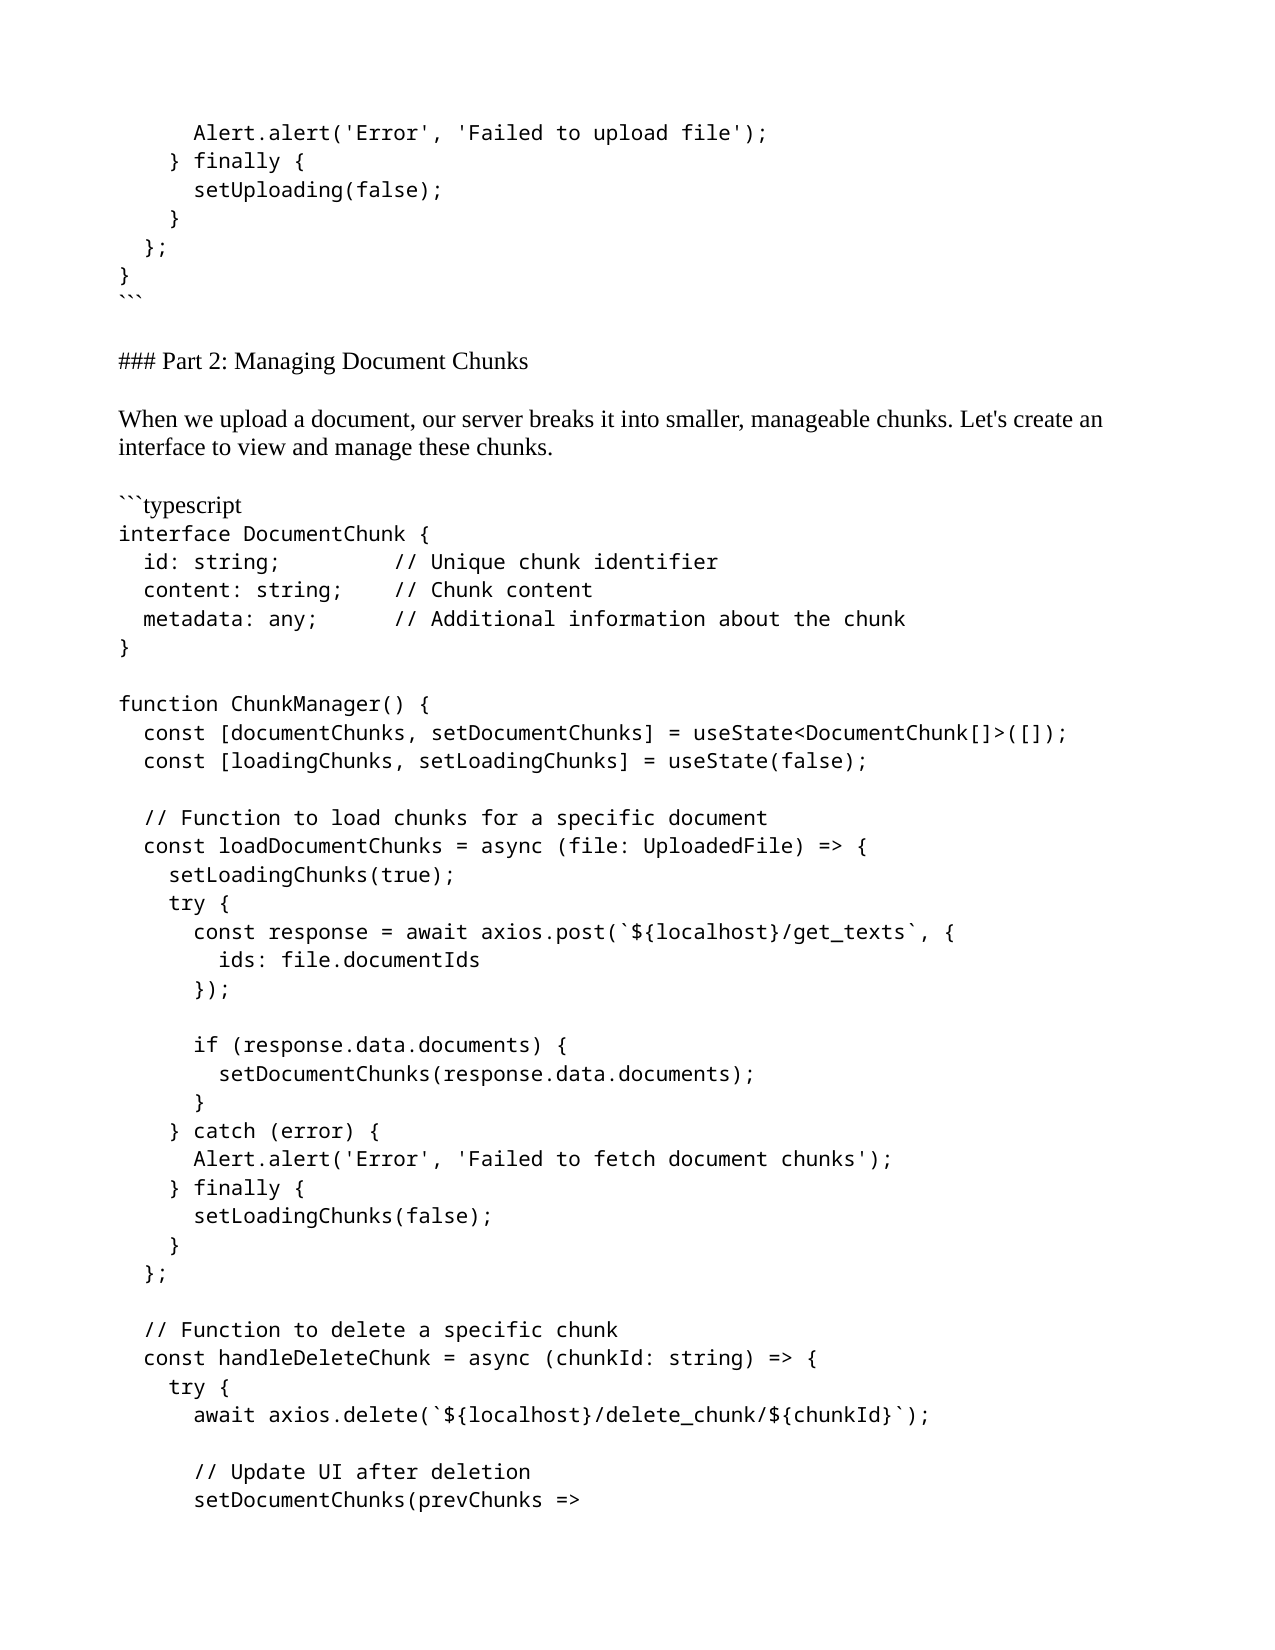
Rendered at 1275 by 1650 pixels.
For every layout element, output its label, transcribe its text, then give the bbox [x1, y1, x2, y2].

text When we upload a document, our server breaks it into smaller, manageable chunks. Let's create an interface to view and manage these chunks. [118, 404, 1157, 461]
text metadata: any; // Additional information about the chunk [118, 604, 1157, 632]
text } finally { [118, 1173, 1157, 1201]
text function ChunkManager() { [118, 689, 1157, 718]
text id: string; // Unique chunk identifier [118, 547, 1157, 576]
text }; [118, 232, 1157, 260]
text } finally { [118, 147, 1157, 175]
text ids: file.documentIds [118, 945, 1157, 974]
text content: string; // Chunk content [118, 576, 1157, 604]
text ``` [118, 289, 1157, 317]
text } [118, 1087, 1157, 1116]
text // Function to delete a specific chunk [118, 1315, 1157, 1343]
text } [118, 260, 1157, 289]
text const [documentChunks, setDocumentChunks] = useState<DocumentChunk[]>([]); [118, 718, 1157, 746]
text try { [118, 1372, 1157, 1400]
text } [118, 632, 1157, 661]
text } [118, 1230, 1157, 1258]
text await axios.delete(`${localhost}/delete_chunk/${chunkId}`); [118, 1400, 1157, 1429]
text }); [118, 974, 1157, 1002]
text ### Part 2: Managing Document Chunks [118, 346, 1157, 375]
text Alert.alert('Error', 'Failed to fetch document chunks'); [118, 1144, 1157, 1173]
text setLoadingChunks(false); [118, 1201, 1157, 1230]
text setLoadingChunks(true); [118, 860, 1157, 888]
text setDocumentChunks(prevChunks => [118, 1486, 1157, 1514]
text const response = await axios.post(`${localhost}/get_texts`, { [118, 917, 1157, 945]
text setUploading(false); [118, 175, 1157, 203]
text const loadDocumentChunks = async (file: UploadedFile) => { [118, 832, 1157, 860]
text setDocumentChunks(response.data.documents); [118, 1059, 1157, 1087]
text } [118, 203, 1157, 232]
text // Function to load chunks for a specific document [118, 803, 1157, 832]
text Alert.alert('Error', 'Failed to upload file'); [118, 118, 1157, 147]
text const [loadingChunks, setLoadingChunks] = useState(false); [118, 746, 1157, 775]
text // Update UI after deletion [118, 1457, 1157, 1486]
text }; [118, 1258, 1157, 1287]
text } catch (error) { [118, 1116, 1157, 1144]
text try { [118, 888, 1157, 917]
text interface DocumentChunk { [118, 519, 1157, 547]
text if (response.data.documents) { [118, 1031, 1157, 1059]
text ```typescript [118, 490, 1157, 519]
text const handleDeleteChunk = async (chunkId: string) => { [118, 1343, 1157, 1372]
